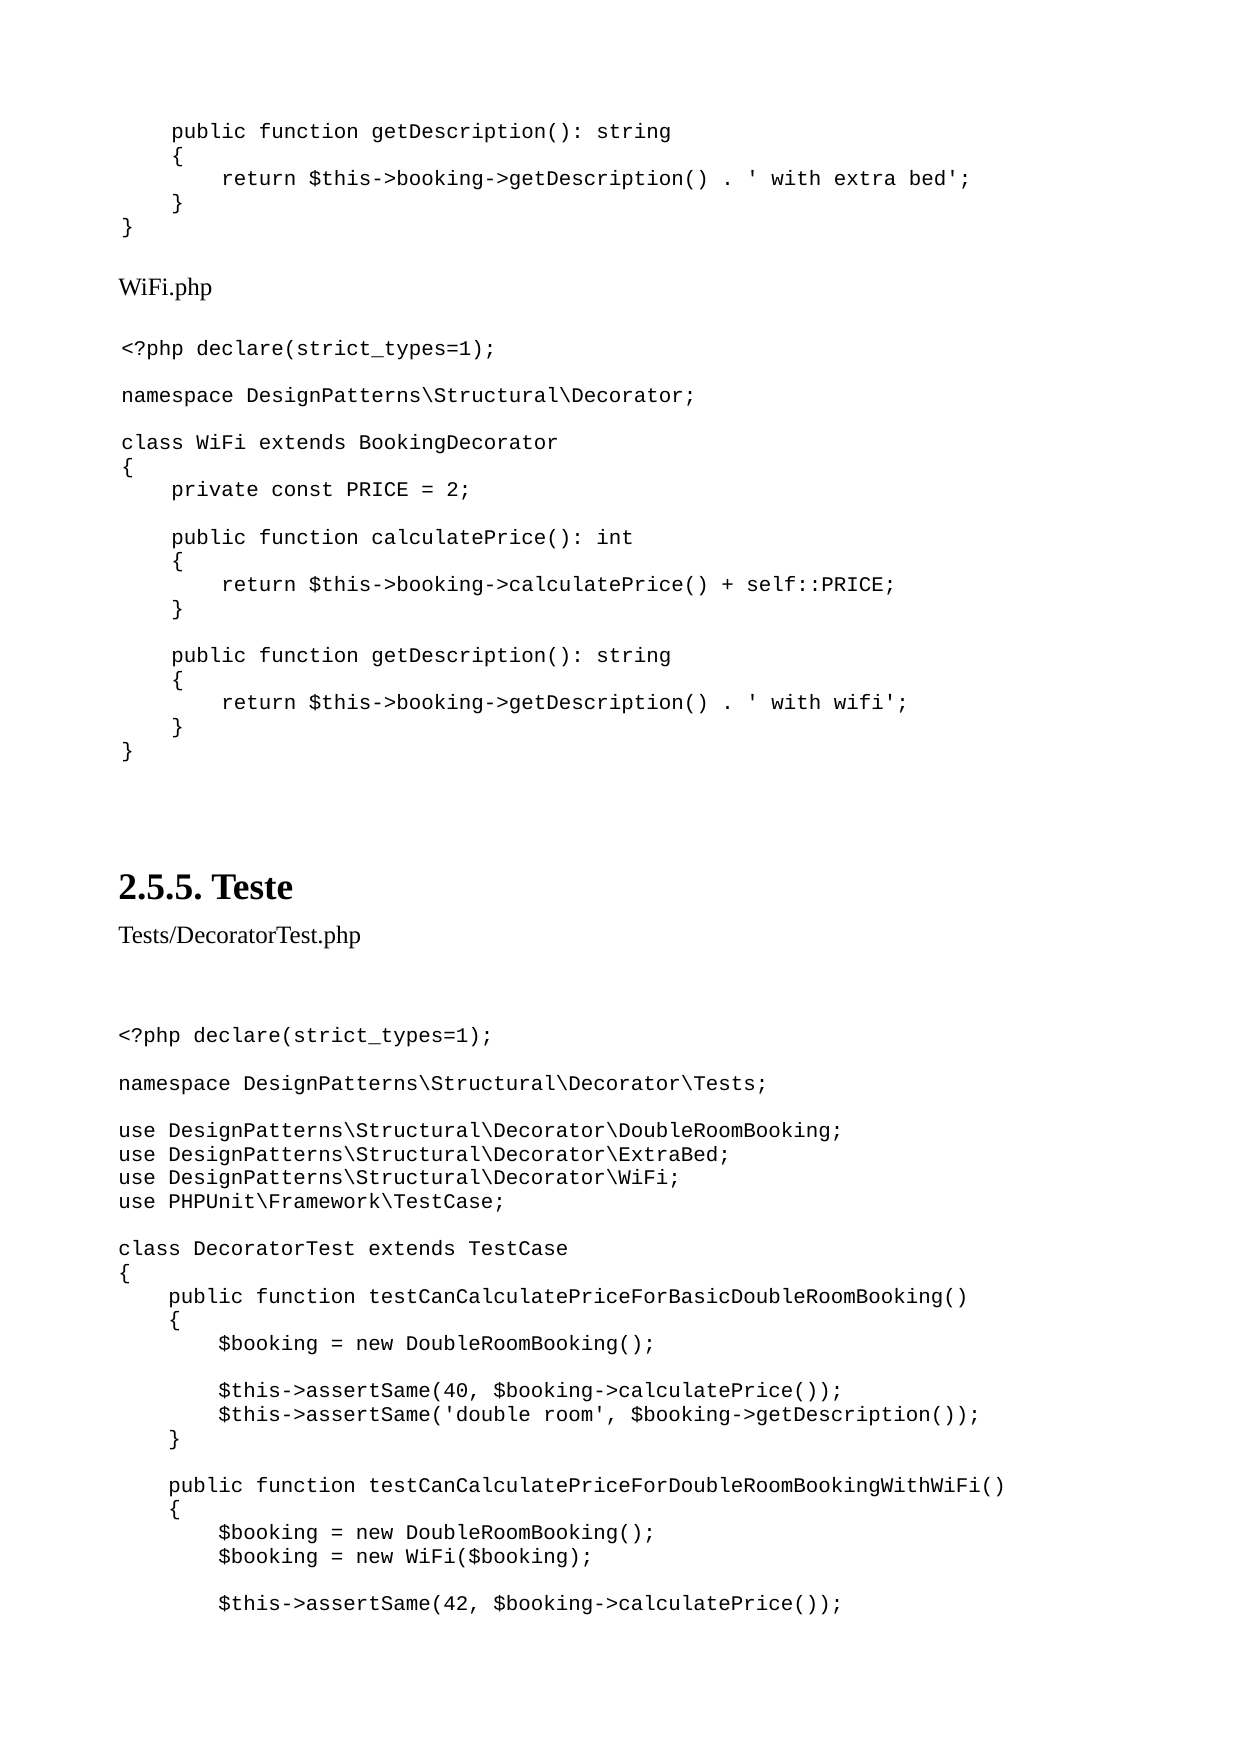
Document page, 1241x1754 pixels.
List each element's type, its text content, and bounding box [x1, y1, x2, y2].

text $this->assertSame(40, $booking->calculatePrice()); [118, 1380, 1122, 1404]
text namespace DesignPatterns\Structural\Decorator\Tests; [118, 1073, 1122, 1096]
table_header <?php declare(strict_types=1); namespace DesignPatterns\Structural\Decorator; class WiFi extends BookingDecorator { private const PRICE = 2; public function calculatePrice(): int { return $this->booking->calculatePrice() + self::PRICE; } public function getDescription(): string { return $this->booking->getDescription() . ' with wifi'; } } [118, 335, 923, 796]
text { [118, 1309, 1122, 1333]
text Tests/DecoratorTest.php [118, 920, 1122, 948]
text $booking = new DoubleRoomBooking(); [118, 1333, 1122, 1357]
table_header public function getDescription(): string { return $this->booking->getDescription() . ' with extra bed'; } } [118, 118, 985, 272]
table_header [118, 967, 136, 978]
text class DecoratorTest extends TestCase [118, 1238, 1122, 1262]
table_header [118, 319, 136, 330]
text $booking = new DoubleRoomBooking(); [118, 1522, 1122, 1546]
subtitle 2.5.5. Teste [118, 864, 1122, 907]
text $this->assertSame(42, $booking->calculatePrice()); [118, 1593, 1122, 1617]
text { [118, 1262, 1122, 1286]
text { [118, 1498, 1122, 1522]
text use PHPUnit\Framework\TestCase; [118, 1191, 1122, 1215]
text use DesignPatterns\Structural\Decorator\WiFi; [118, 1167, 1122, 1191]
text } [118, 1427, 1122, 1451]
text public function testCanCalculatePriceForDoubleRoomBookingWithWiFi() [118, 1475, 1122, 1498]
text public function testCanCalculatePriceForBasicDoubleRoomBooking() [118, 1286, 1122, 1309]
text use DesignPatterns\Structural\Decorator\ExtraBed; [118, 1144, 1122, 1167]
text WiFi.php [118, 272, 1122, 300]
text $booking = new WiFi($booking); [118, 1546, 1122, 1569]
text use DesignPatterns\Structural\Decorator\DoubleRoomBooking; [118, 1120, 1122, 1144]
text <?php declare(strict_types=1); [118, 1026, 1122, 1049]
text $this->assertSame('double room', $booking->getDescription()); [118, 1404, 1122, 1427]
